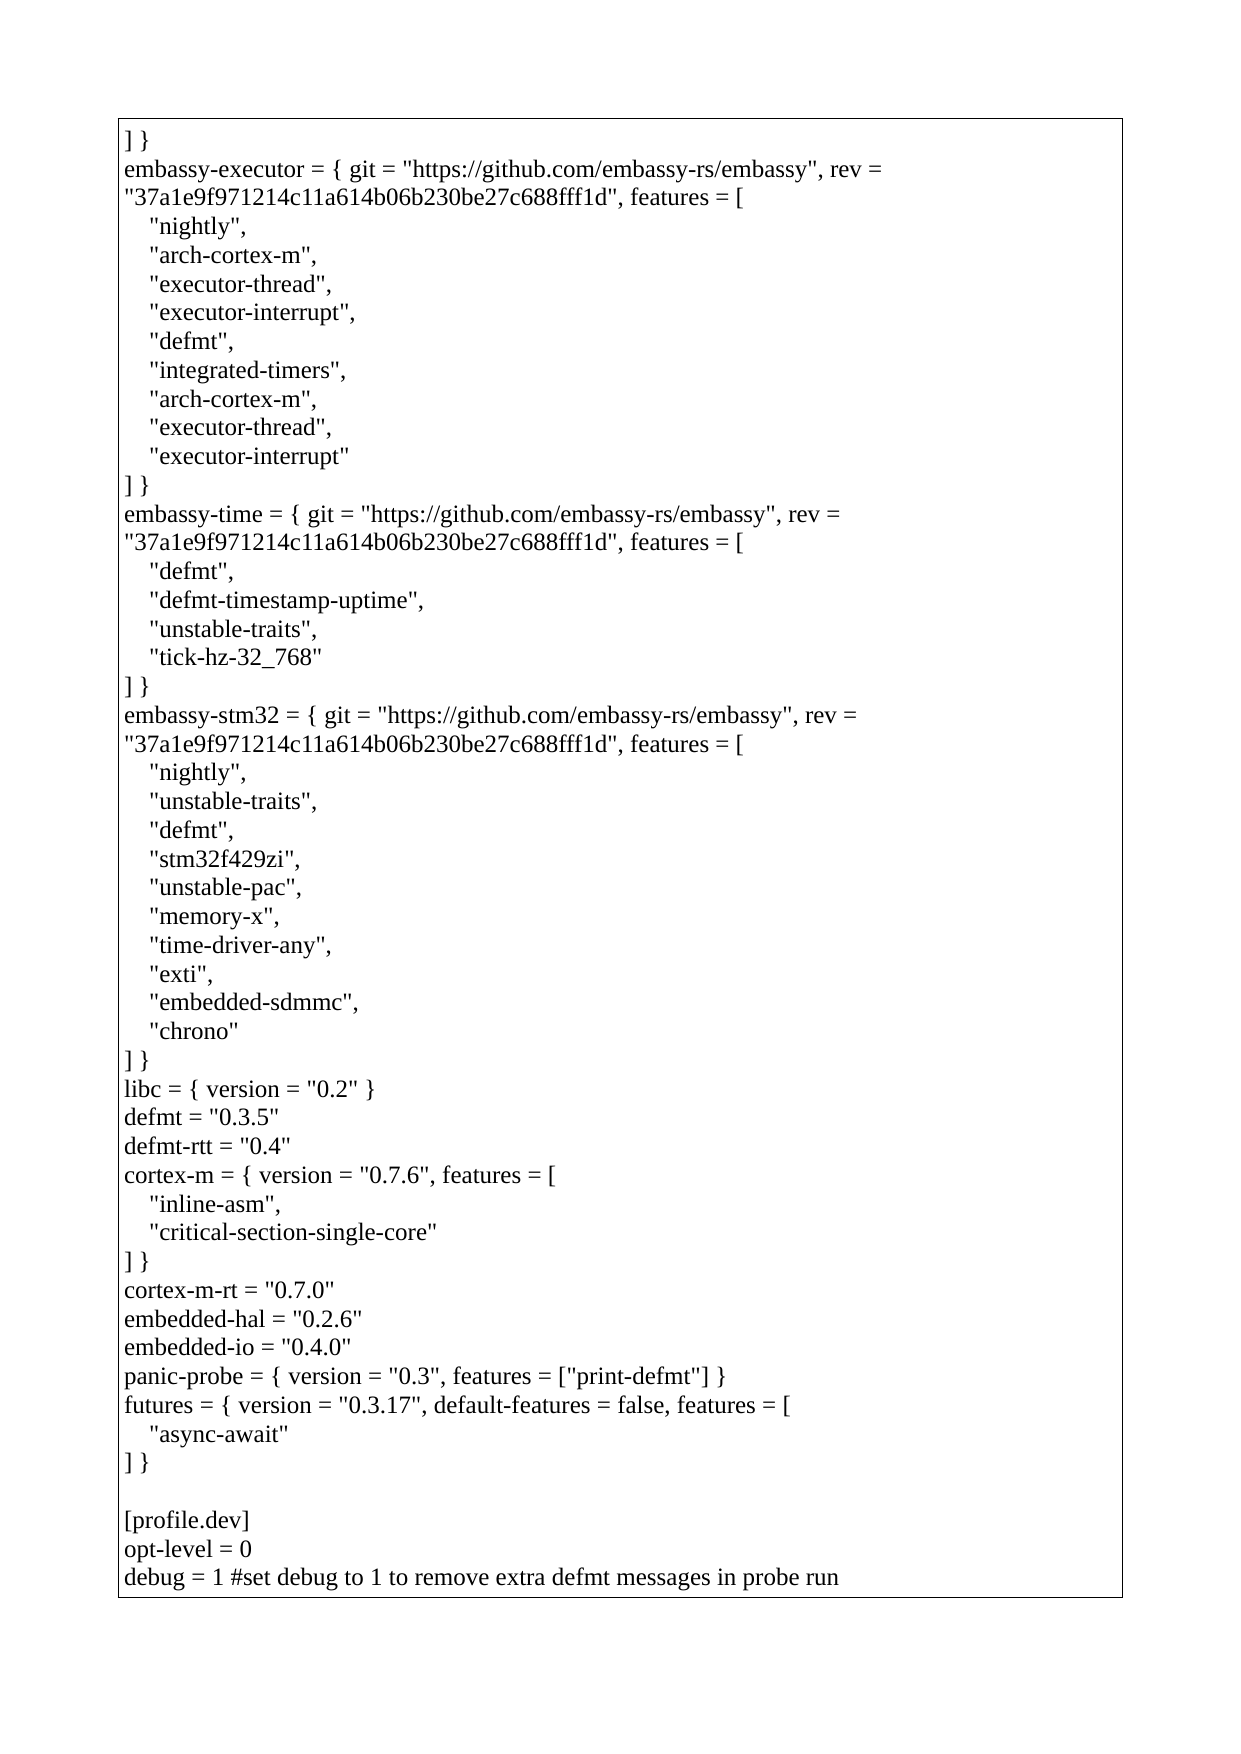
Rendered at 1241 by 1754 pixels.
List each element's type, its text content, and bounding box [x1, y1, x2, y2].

table_header ] } embassy-executor = { git = "https://github.com/embassy-rs/embassy", rev = "37a1e9f971214c11a614b06b230be27c688fff1d", features = [ "nightly", "arch-cortex-m", "executor-thread", "executor-interrupt", "defmt", "integrated-timers", "arch-cortex-m", "executor-thread", "executor-interrupt" ] } embassy-time = { git = "https://github.com/embassy-rs/embassy", rev = "37a1e9f971214c11a614b06b230be27c688fff1d", features = [ "defmt", "defmt-timestamp-uptime", "unstable-traits", "tick-hz-32_768" ] } embassy-stm32 = { git = "https://github.com/embassy-rs/embassy", rev = "37a1e9f971214c11a614b06b230be27c688fff1d", features = [ "nightly", "unstable-traits", "defmt", "stm32f429zi", "unstable-pac", "memory-x", "time-driver-any", "exti", "embedded-sdmmc", "chrono" ] } libc = { version = "0.2" } defmt = "0.3.5" defmt-rtt = "0.4" cortex-m = { version = "0.7.6", features = [ "inline-asm", "critical-section-single-core" ] } cortex-m-rt = "0.7.0" embedded-hal = "0.2.6" embedded-io = "0.4.0" panic-probe = { version = "0.3", features = ["print-defmt"] } futures = { version = "0.3.17", default-features = false, features = [ "async-await" ] } [profile.dev] opt-level = 0 debug = 1 #set debug to 1 to remove extra defmt messages in probe run [119, 119, 1122, 1597]
